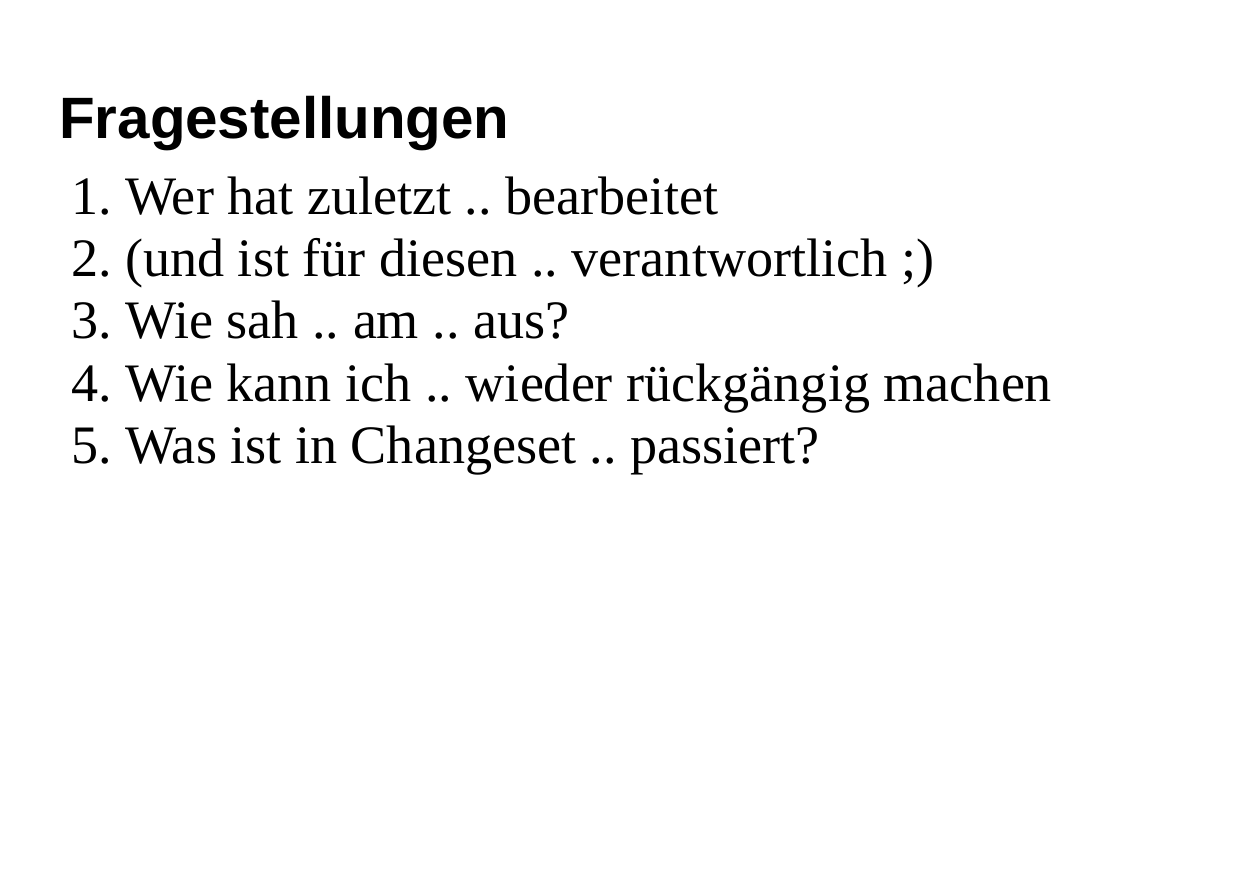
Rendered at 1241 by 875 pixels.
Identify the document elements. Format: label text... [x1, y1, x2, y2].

list Wie sah .. am .. aus? [71, 288, 1181, 351]
list Wie kann ich .. wieder rückgängig machen [71, 351, 1181, 413]
list Was ist in Changeset .. passiert? [71, 413, 1181, 475]
list (und ist für diesen .. verantwortlich ;) [71, 226, 1181, 288]
subtitle Fragestellungen [59, 84, 1181, 151]
list Wer hat zuletzt .. bearbeitet [71, 164, 1181, 226]
